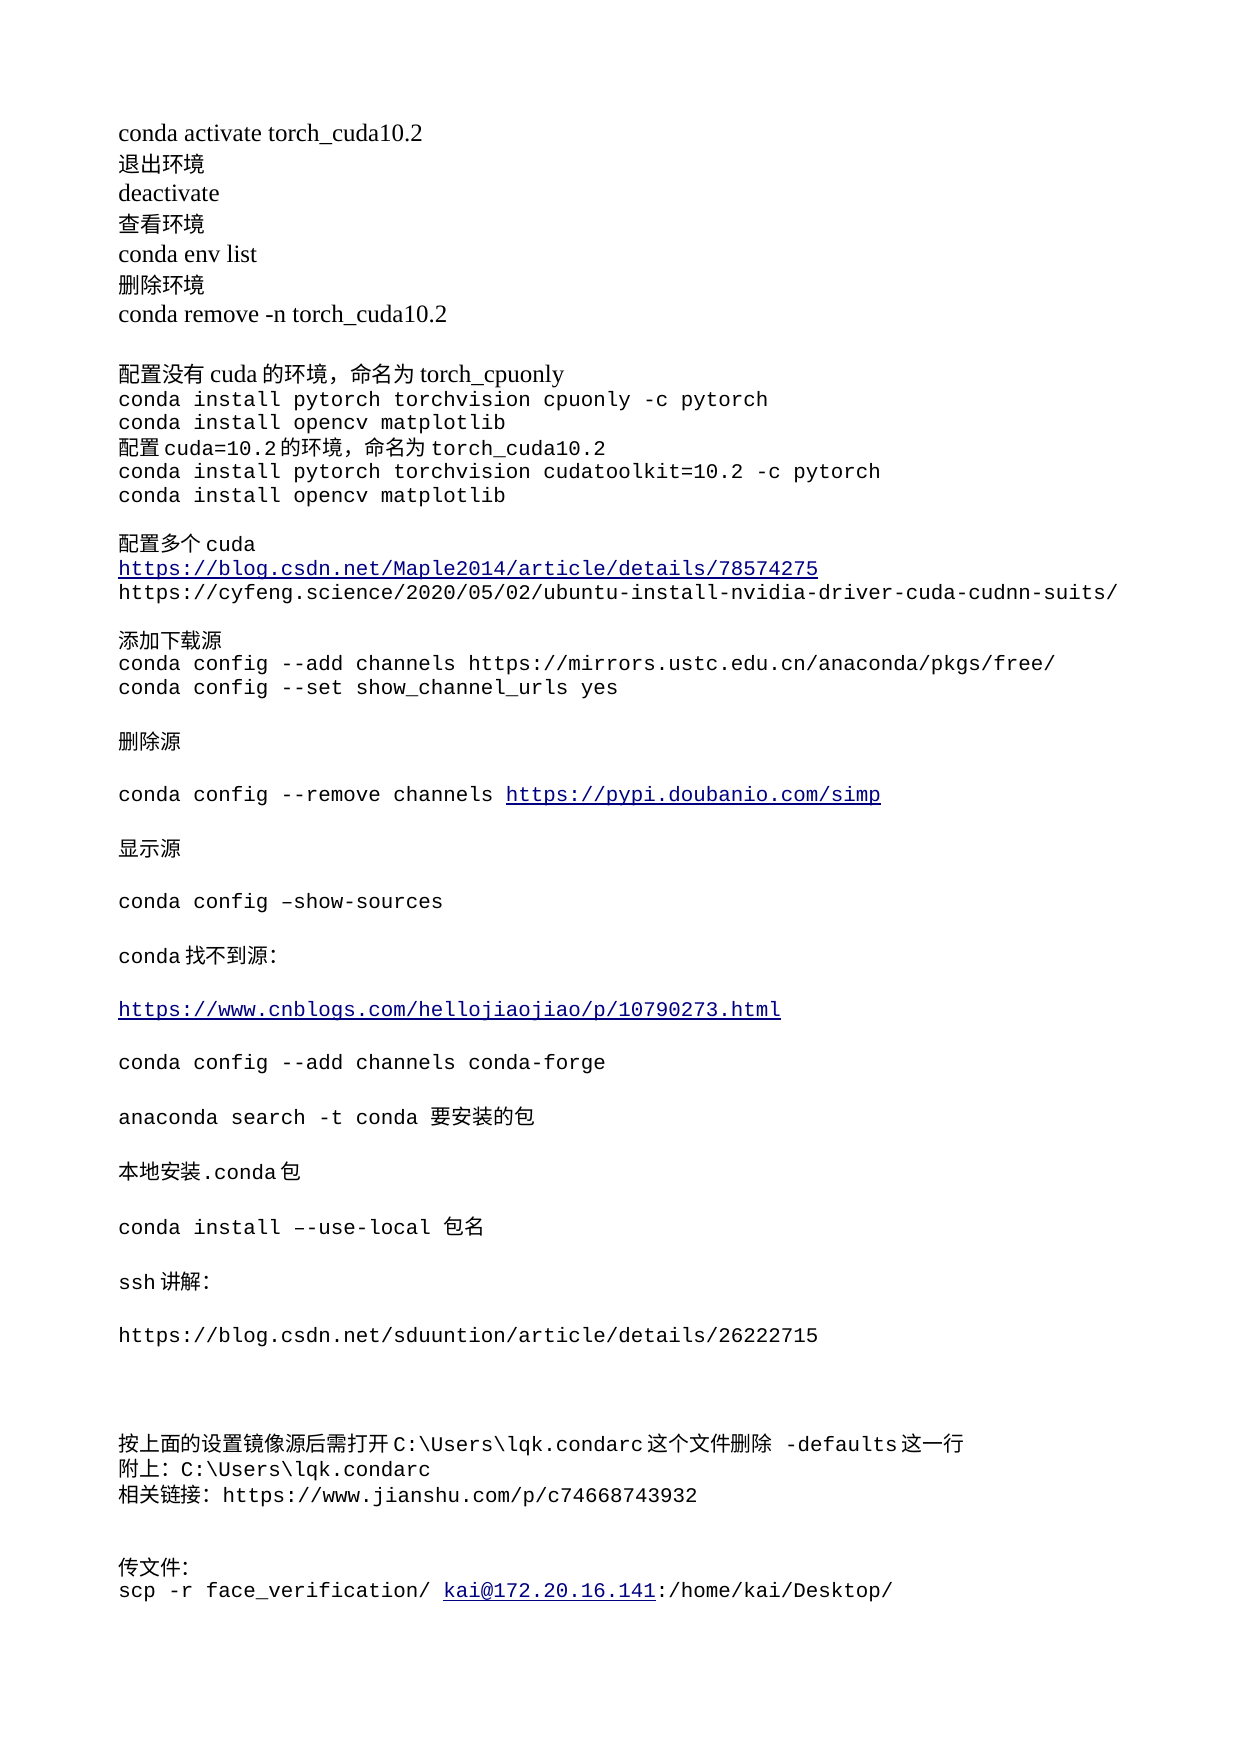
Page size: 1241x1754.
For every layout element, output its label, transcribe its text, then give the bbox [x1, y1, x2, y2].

text anaconda search -t conda 要安装的包 [118, 1105, 1122, 1131]
text ssh讲解： [118, 1270, 1122, 1296]
text conda activate torch_cuda10.2 [118, 118, 1122, 147]
text https://blog.csdn.net/Maple2014/article/details/78574275 [118, 558, 1122, 582]
text conda config --remove channels https://pypi.doubanio.com/simp [118, 784, 1122, 807]
text deactivate [118, 178, 1122, 207]
text https://cyfeng.science/2020/05/02/ubuntu-install-nvidia-driver-cuda-cudnn-suits/ [118, 582, 1122, 605]
text 相关链接：https://www.jianshu.com/p/c74668743932 [118, 1483, 1122, 1509]
text conda install pytorch torchvision cudatoolkit=10.2 -c pytorch [118, 461, 1122, 485]
text conda env list [118, 239, 1122, 268]
text conda install pytorch torchvision cpuonly -c pytorch [118, 388, 1122, 412]
text conda config –show-sources [118, 891, 1122, 914]
text conda config --add channels https://mirrors.ustc.edu.cn/anaconda/pkgs/free/ [118, 653, 1122, 677]
text 配置多个cuda [118, 532, 1122, 558]
text conda config --add channels conda-forge [118, 1052, 1122, 1076]
text 本地安装.conda包 [118, 1160, 1122, 1186]
text 显示源 [118, 837, 1122, 861]
text conda找不到源： [118, 944, 1122, 969]
text 传文件： [118, 1556, 1122, 1580]
text https://blog.csdn.net/sduuntion/article/details/26222715 [118, 1326, 1122, 1349]
text conda config --set show_channel_urls yes [118, 677, 1122, 701]
text 添加下载源 [118, 629, 1122, 653]
text conda install opencv matplotlib [118, 485, 1122, 509]
text conda install opencv matplotlib [118, 412, 1122, 436]
text 配置没有cuda的环境，命名为torch_cpuonly [118, 357, 1122, 388]
text conda remove -n torch_cuda10.2 [118, 299, 1122, 328]
text 配置cuda=10.2的环境，命名为torch_cuda10.2 [118, 436, 1122, 461]
text scp -r face_verification/ kai@172.20.16.141:/home/kai/Desktop/ [118, 1580, 1122, 1604]
text 删除环境 [118, 268, 1122, 299]
text 退出环境 [118, 147, 1122, 178]
text https://www.cnblogs.com/hellojiaojiao/p/10790273.html [118, 999, 1122, 1022]
text conda install –-use-local 包名 [118, 1215, 1122, 1241]
text 按上面的设置镜像源后需打开C:\Users\lqk.condarc这个文件删除 -defaults这一行 附上：C:\Users\lqk.condarc [118, 1432, 1122, 1483]
text 查看环境 [118, 207, 1122, 239]
text 删除源 [118, 730, 1122, 754]
